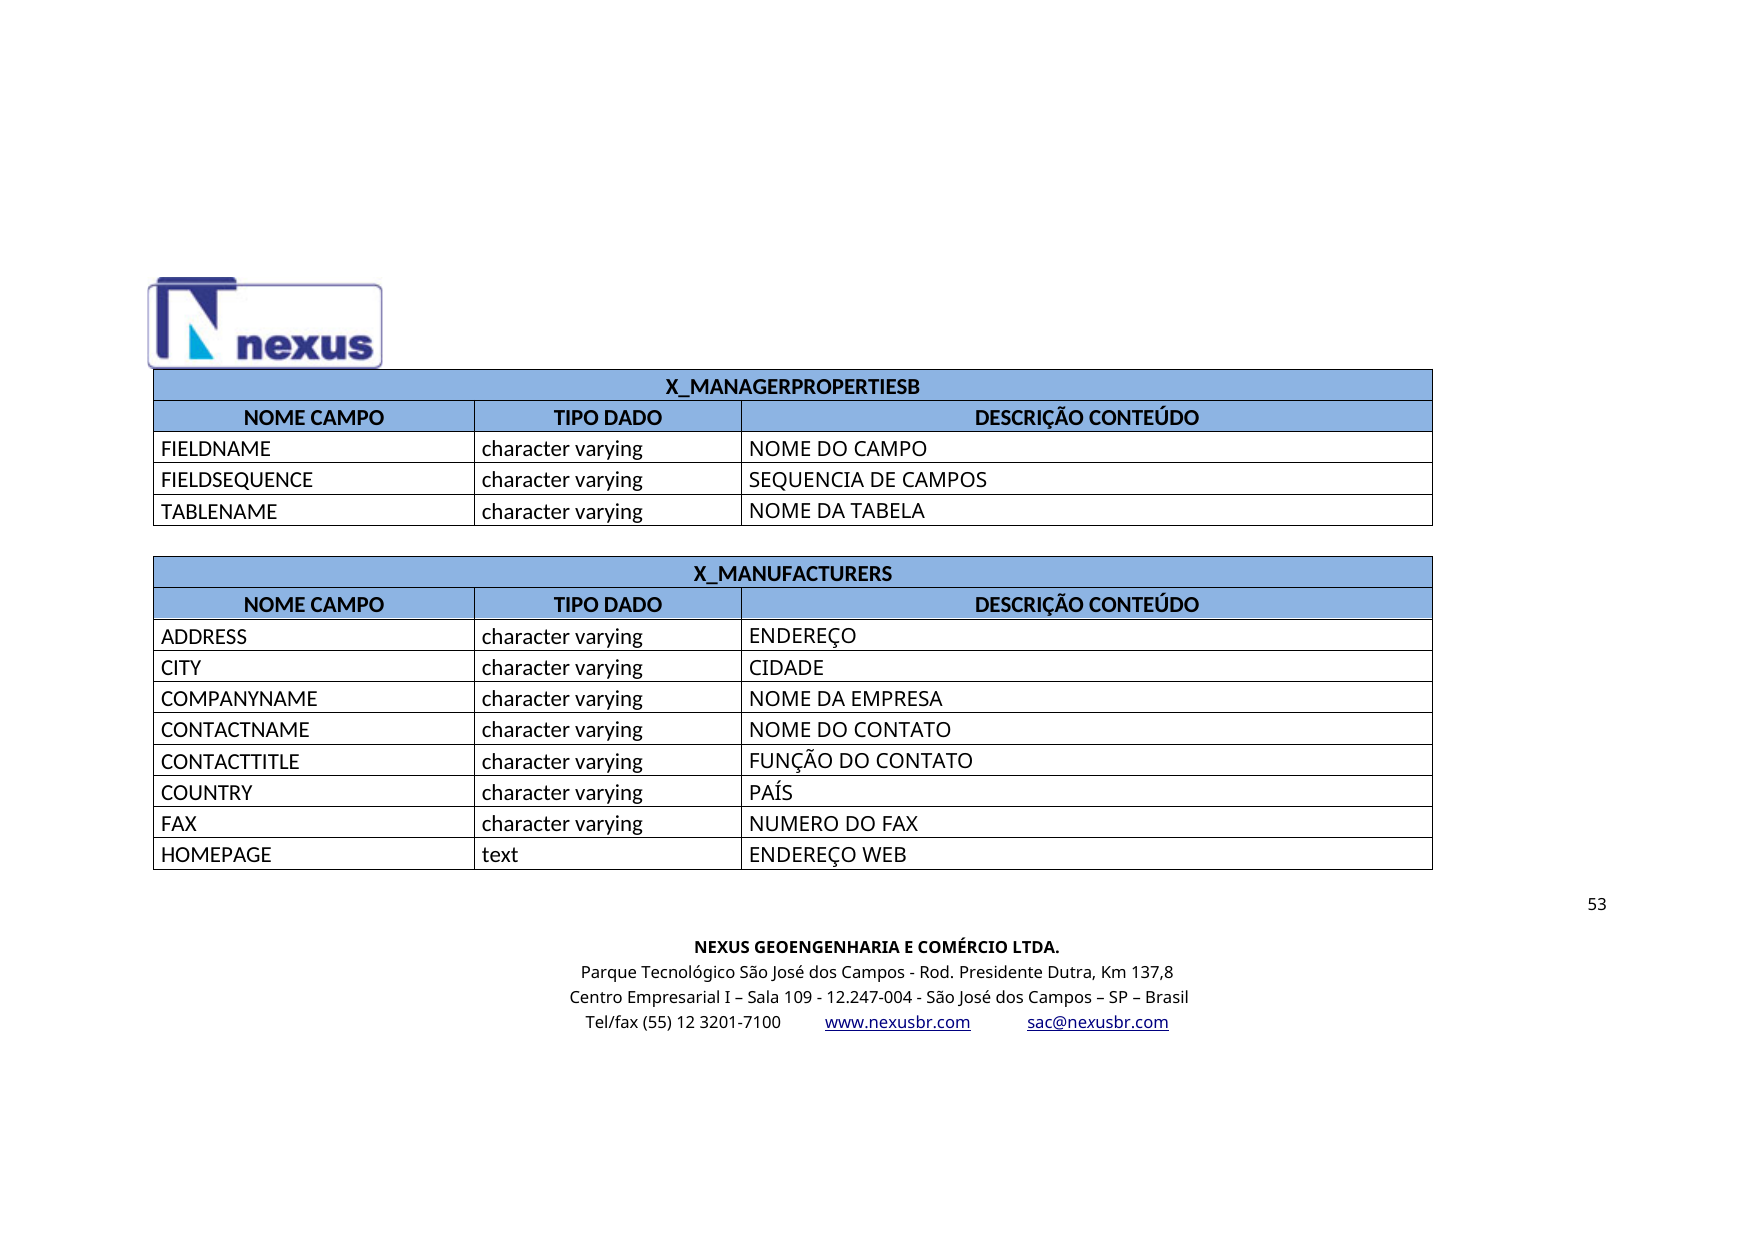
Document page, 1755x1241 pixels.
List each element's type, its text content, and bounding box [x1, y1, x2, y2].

table_cell NOME DA TABELA [742, 495, 1432, 525]
table_cell character varying [475, 713, 741, 743]
table_cell HOMEPAGE [154, 838, 474, 868]
table_cell COMPANYNAME [154, 682, 474, 712]
table_cell ENDEREÇO [742, 620, 1432, 650]
table_cell [741, 526, 1433, 556]
table_cell X_MANUFACTURERS [154, 557, 1432, 587]
table_cell CIDADE [742, 651, 1432, 681]
table_cell character varying [475, 495, 741, 525]
table_cell character varying [475, 463, 741, 493]
table_cell character varying [475, 432, 741, 462]
table_cell NOME CAMPO [154, 588, 474, 618]
table_cell X_MANAGERPROPERTIESB [154, 370, 1432, 400]
table_cell FUNÇÃO DO CONTATO [742, 745, 1432, 775]
table_cell PAÍS [742, 776, 1432, 806]
table_cell FAX [154, 807, 474, 837]
table_cell CONTACTNAME [154, 713, 474, 743]
table_cell character varying [475, 651, 741, 681]
table_cell character varying [475, 682, 741, 712]
table_cell COUNTRY [154, 776, 474, 806]
table_cell ADDRESS [154, 620, 474, 650]
table_cell CONTACTTITLE [154, 745, 474, 775]
table_cell NOME DO CONTATO [742, 713, 1432, 743]
table_cell [474, 526, 741, 556]
table_cell CITY [154, 651, 474, 681]
table_cell FIELDNAME [154, 432, 474, 462]
table_cell TIPO DADO [475, 401, 741, 431]
table_cell character varying [475, 776, 741, 806]
table_cell character varying [475, 807, 741, 837]
table_cell NOME DO CAMPO [742, 432, 1432, 462]
table_cell SEQUENCIA DE CAMPOS [742, 463, 1432, 493]
table_cell NOME CAMPO [154, 401, 474, 431]
table_cell character varying [475, 620, 741, 650]
table_cell DESCRIÇÃO CONTEÚDO [742, 401, 1432, 431]
table_cell TABLENAME [154, 495, 474, 525]
table_cell NOME DA EMPRESA [742, 682, 1432, 712]
table_cell FIELDSEQUENCE [154, 463, 474, 493]
table_cell TIPO DADO [475, 588, 741, 618]
table_cell ENDEREÇO WEB [742, 838, 1432, 868]
table_cell character varying [475, 745, 741, 775]
table_cell text [475, 838, 741, 868]
table_cell DESCRIÇÃO CONTEÚDO [742, 588, 1432, 618]
table_cell [154, 526, 474, 556]
table_cell NUMERO DO FAX [742, 807, 1432, 837]
